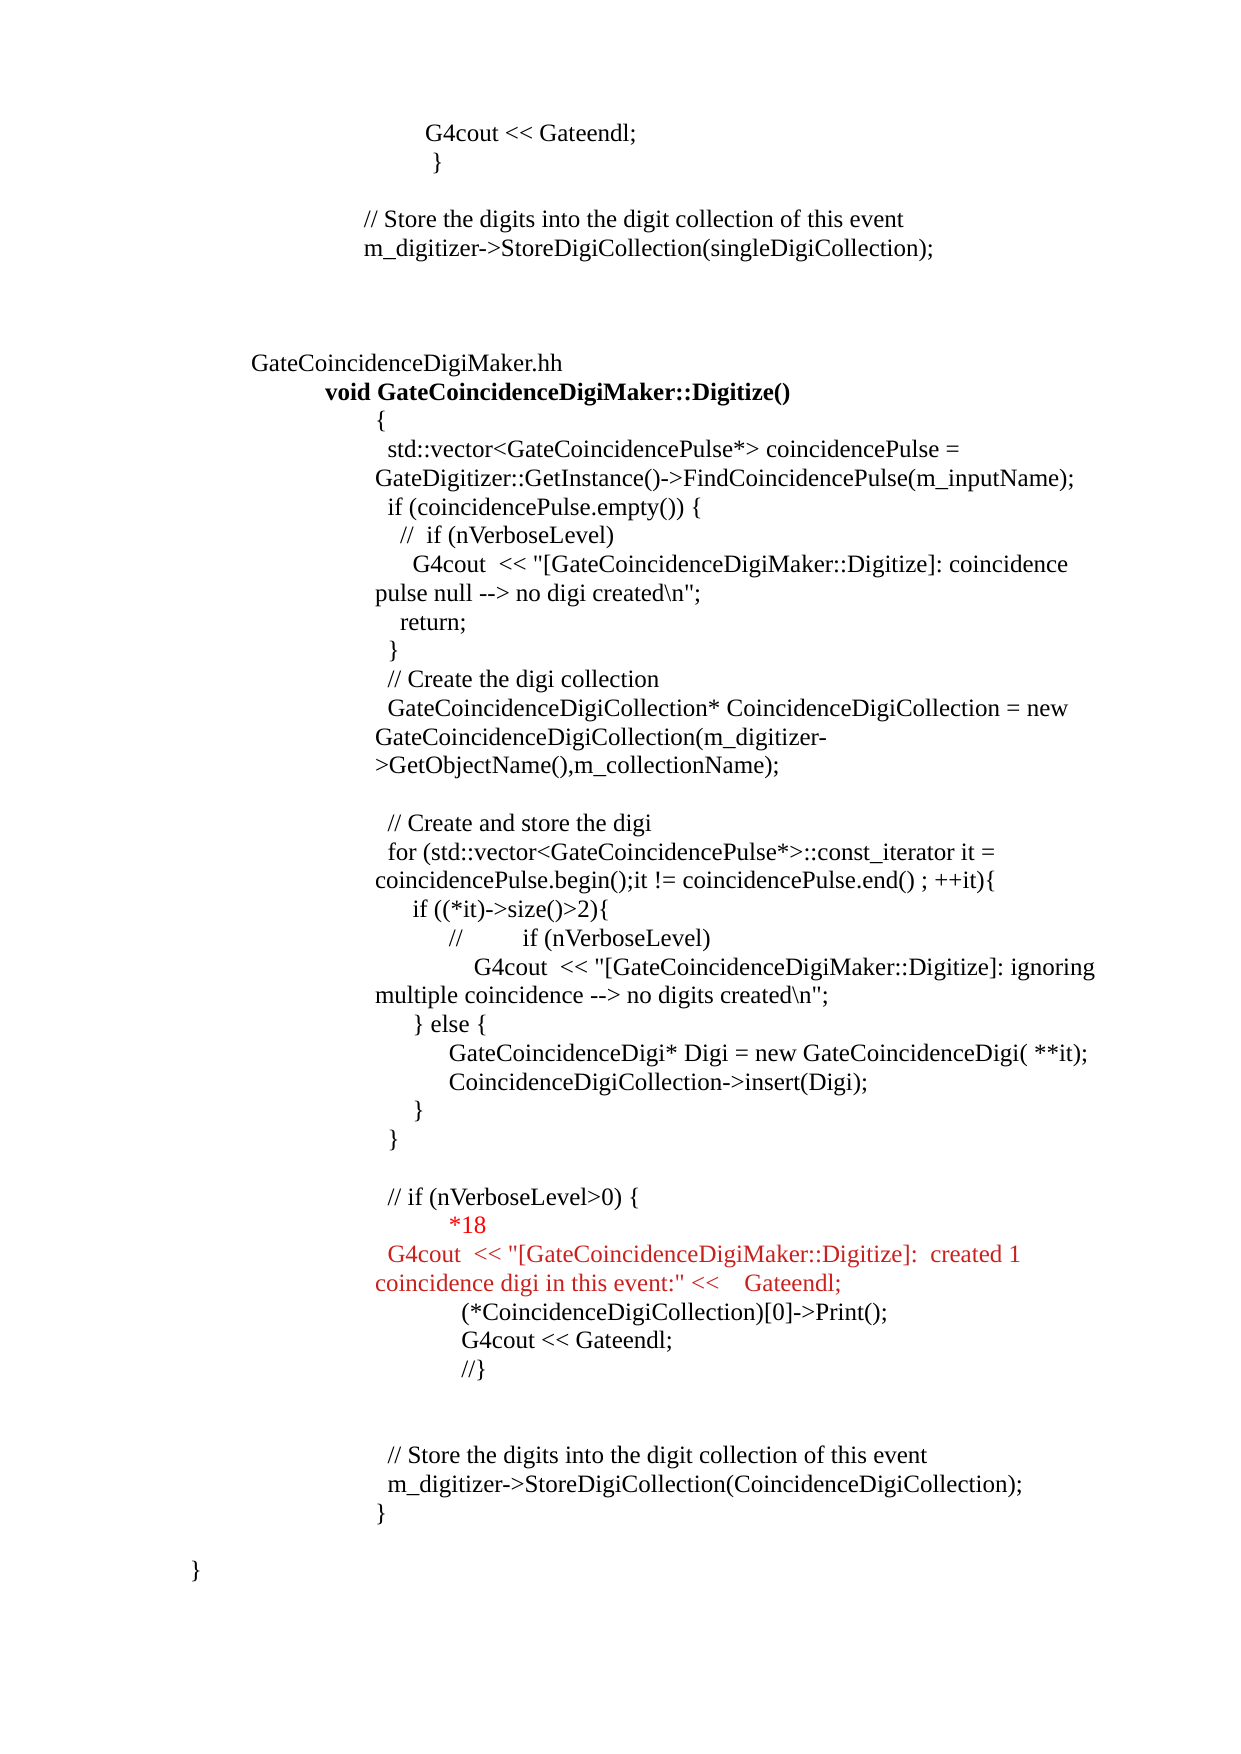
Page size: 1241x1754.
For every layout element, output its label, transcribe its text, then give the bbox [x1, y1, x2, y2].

text m_digitizer->StoreDigiCollection(CoincidenceDigiCollection); [375, 1469, 1123, 1498]
text GateCoincidenceDigiCollection* CoincidenceDigiCollection = new GateCoincidenceDigiCollection(m_digitizer->GetObjectName(),m_collectionName); [375, 693, 1123, 779]
text } [375, 636, 1123, 664]
text } [375, 1124, 1123, 1153]
text } [351, 147, 1123, 176]
text GateCoincidenceDigi* Digi = new GateCoincidenceDigi( **it); [375, 1038, 1123, 1067]
text *18 [375, 1211, 1123, 1239]
text std::vector<GateCoincidencePulse*> coincidencePulse = GateDigitizer::GetInstance()->FindCoincidencePulse(m_inputName); [375, 434, 1123, 492]
text G4cout << Gateendl; [375, 1326, 1123, 1354]
text G4cout << "[GateCoincidenceDigiMaker::Digitize]: created 1 coincidence digi in this event:" << Gateendl; [375, 1239, 1123, 1297]
text void GateCoincidenceDigiMaker::Digitize() [177, 377, 1123, 406]
text // Store the digits into the digit collection of this event [375, 1441, 1123, 1469]
text G4cout << "[GateCoincidenceDigiMaker::Digitize]: ignoring multiple coincidence --> no digits created\n"; [375, 952, 1123, 1009]
text } [177, 1556, 1123, 1584]
text // Store the digits into the digit collection of this event [351, 204, 1123, 233]
text //} [375, 1354, 1123, 1383]
text } [375, 1498, 1123, 1527]
text CoincidenceDigiCollection->insert(Digi); [375, 1067, 1123, 1096]
text // if (nVerboseLevel) [375, 923, 1123, 952]
text // if (nVerboseLevel>0) { [375, 1182, 1123, 1211]
text GateCoincidenceDigiMaker.hh [177, 348, 1123, 377]
text { [375, 406, 1123, 434]
text // Create and store the digi [375, 808, 1123, 837]
text m_digitizer->StoreDigiCollection(singleDigiCollection); [351, 233, 1123, 262]
text if ((*it)->size()>2){ [375, 894, 1123, 923]
text G4cout << Gateendl; [351, 118, 1123, 147]
text if (coincidencePulse.empty()) { [375, 492, 1123, 521]
text return; [375, 607, 1123, 636]
text } [375, 1096, 1123, 1124]
text G4cout << "[GateCoincidenceDigiMaker::Digitize]: coincidence pulse null --> no digi created\n"; [375, 549, 1123, 607]
text (*CoincidenceDigiCollection)[0]->Print(); [375, 1297, 1123, 1326]
text } else { [375, 1009, 1123, 1038]
text // if (nVerboseLevel) [375, 521, 1123, 549]
text for (std::vector<GateCoincidencePulse*>::const_iterator it = coincidencePulse.begin();it != coincidencePulse.end() ; ++it){ [375, 837, 1123, 894]
text // Create the digi collection [375, 664, 1123, 693]
